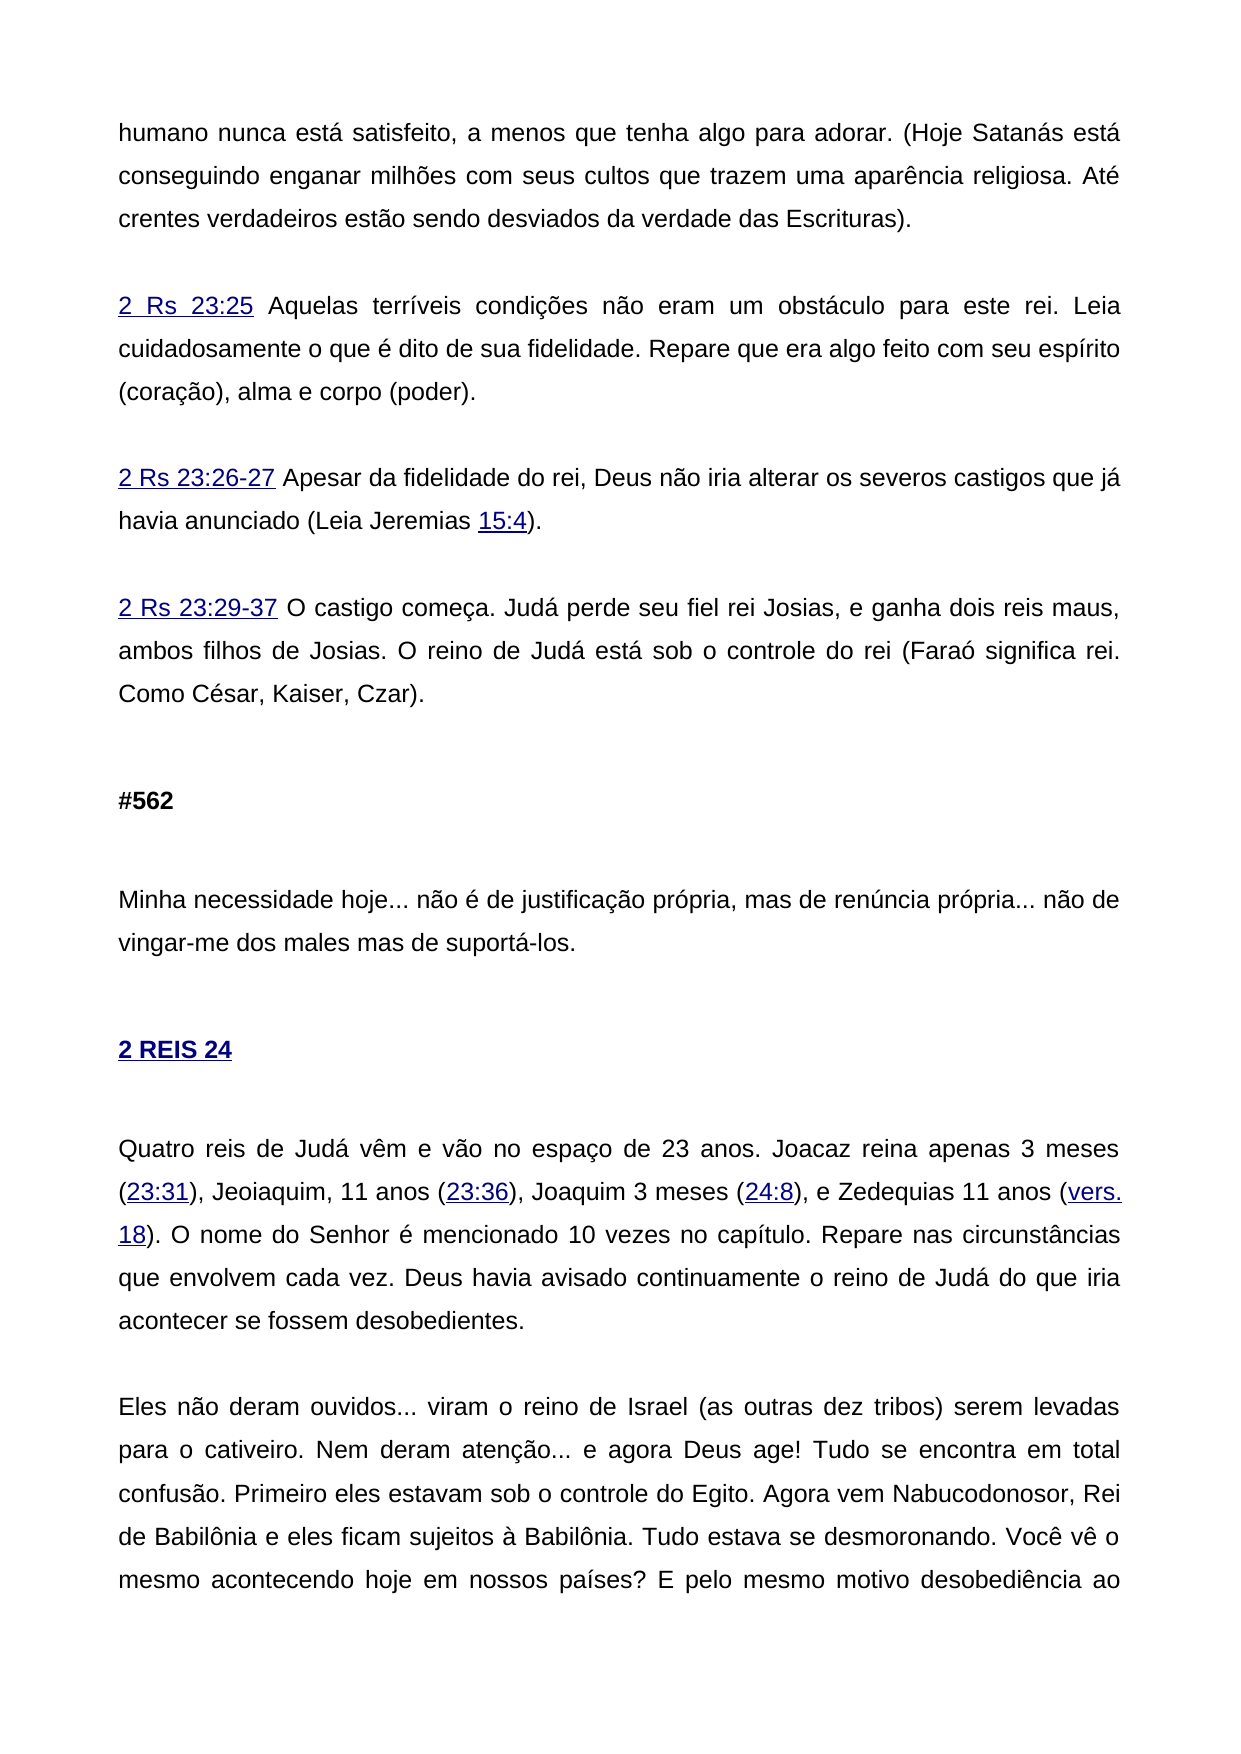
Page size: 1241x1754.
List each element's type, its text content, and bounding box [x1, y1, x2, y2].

text humano nunca está satisfeito, a menos que tenha algo para adorar. (Hoje Satanás está conseguindo enganar milhões com seus cultos que trazem uma aparência religiosa. Até crentes verdadeiros estão sendo desviados da verdade das Escrituras). [118, 118, 1122, 233]
text 2 Rs 23:26-27 Apesar da fidelidade do rei, Deus não iria alterar os severos castigos que já havia anunciado (Leia Jeremias 15:4). [118, 463, 1122, 535]
text 2 Rs 23:25 Aquelas terríveis condições não eram um obstáculo para este rei. Leia cuidadosamente o que é dito de sua fidelidade. Repare que era algo feito com seu espírito (coração), alma e corpo (poder). [118, 291, 1122, 406]
text Quatro reis de Judá vêm e vão no espaço de 23 anos. Joacaz reina apenas 3 meses (23:31), Jeoiaquim, 11 anos (23:36), Joaquim 3 meses (24:8), e Zedequias 11 anos (vers. 18). O nome do Senhor é mencionado 10 vezes no capítulo. Repare nas circunstâncias que envolvem cada vez. Deus havia avisado continuamente o reino de Judá do que iria acontecer se fossem desobedientes. [118, 1133, 1122, 1335]
text Minha necessidade hoje... não é de justificação própria, mas de renúncia própria... não de vingar-me dos males mas de suportá-los. [118, 884, 1122, 956]
subtitle #562 [118, 786, 1122, 814]
text Eles não deram ouvidos... viram o reino de Israel (as outras dez tribos) serem levadas para o cativeiro. Nem deram atenção... e agora Deus age! Tudo se encontra em total confusão. Primeiro eles estavam sob o controle do Egito. Agora vem Nabucodonosor, Rei de Babilônia e eles ficam sujeitos à Babilônia. Tudo estava se desmoronando. Você vê o mesmo acontecendo hoje em nossos países? E pelo mesmo motivo desobediência ao [118, 1392, 1122, 1593]
text 2 Rs 23:29-37 O castigo começa. Judá perde seu fiel rei Josias, e ganha dois reis maus, ambos filhos de Josias. O reino de Judá está sob o controle do rei (Faraó significa rei. Como César, Kaiser, Czar). [118, 592, 1122, 707]
subtitle 2 REIS 24 [118, 1035, 1122, 1063]
